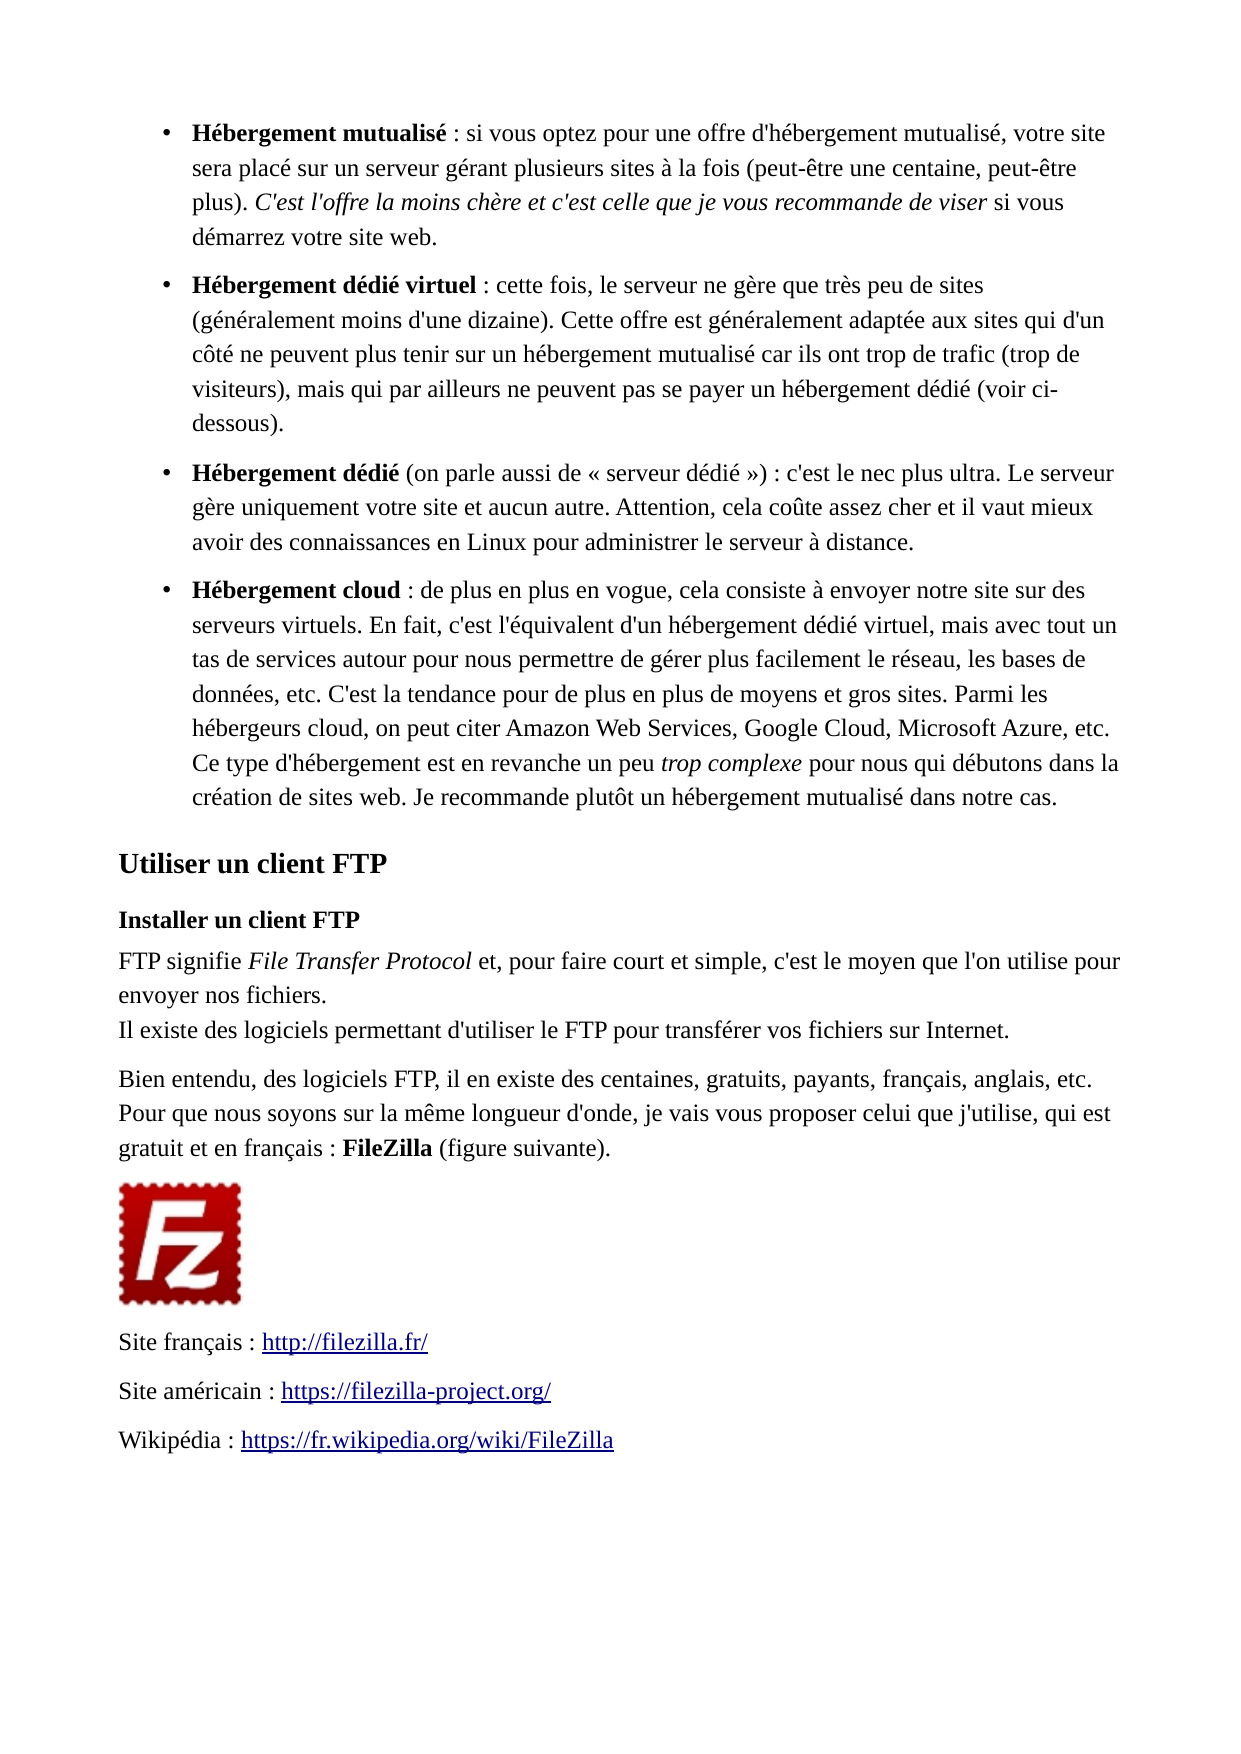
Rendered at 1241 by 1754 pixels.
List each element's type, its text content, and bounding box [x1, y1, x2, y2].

text FTP signifie File Transfer Protocol et, pour faire court et simple, c'est le moyen que l'on utilise pour envoyer nos fichiers. Il existe des logiciels permettant d'utiliser le FTP pour transférer vos fichiers sur Internet. [118, 946, 1122, 1044]
text Site américain : https://filezilla-project.org/ [118, 1376, 1122, 1405]
picture [118, 1182, 244, 1307]
text Bien entendu, des logiciels FTP, il en existe des centaines, gratuits, payants, français, anglais, etc. Pour que nous soyons sur la même longueur d'onde, je vais vous proposer celui que j'utilise, qui est gratuit et en français : FileZilla (figure suivante). [118, 1064, 1122, 1162]
list Hébergement cloud : de plus en plus en vogue, cela consiste à envoyer notre site sur des serveurs virtuels. En fait, c'est l'équivalent d'un hébergement dédié virtuel, mais avec tout un tas de services autour pour nous permettre de gérer plus facilement le réseau, les bases de données, etc. C'est la tendance pour de plus en plus de moyens et gros sites. Parmi les hébergeurs cloud, on peut citer Amazon Web Services, Google Cloud, Microsoft Azure, etc. Ce type d'hébergement est en revanche un peu trop complexe pour nous qui débutons dans la création de sites web. Je recommande plutôt un hébergement mutualisé dans notre cas. [162, 576, 1122, 811]
list Hébergement dédié (on parle aussi de « serveur dédié ») : c'est le nec plus ultra. Le serveur gère uniquement votre site et aucun autre. Attention, cela coûte assez cher et il vaut mieux avoir des connaissances en Linux pour administrer le serveur à distance. [162, 458, 1122, 555]
subtitle Installer un client FTP [118, 905, 1122, 933]
list Hébergement dédié virtuel : cette fois, le serveur ne gère que très peu de sites (généralement moins d'une dizaine). Cette offre est généralement adaptée aux sites qui d'un côté ne peuvent plus tenir sur un hébergement mutualisé car ils ont trop de trafic (trop de visiteurs), mais qui par ailleurs ne peuvent pas se payer un hébergement dédié (voir ci-dessous). [162, 271, 1122, 437]
subtitle Utiliser un client FTP [118, 846, 1122, 880]
text Wikipédia : https://fr.wikipedia.org/wiki/FileZilla [118, 1425, 1122, 1454]
list Hébergement mutualisé : si vous optez pour une offre d'hébergement mutualisé, votre site sera placé sur un serveur gérant plusieurs sites à la fois (peut-être une centaine, peut-être plus). C'est l'offre la moins chère et c'est celle que je vous recommande de viser si vous démarrez votre site web. [162, 118, 1122, 250]
text Site français : http://filezilla.fr/ [118, 1327, 1122, 1356]
